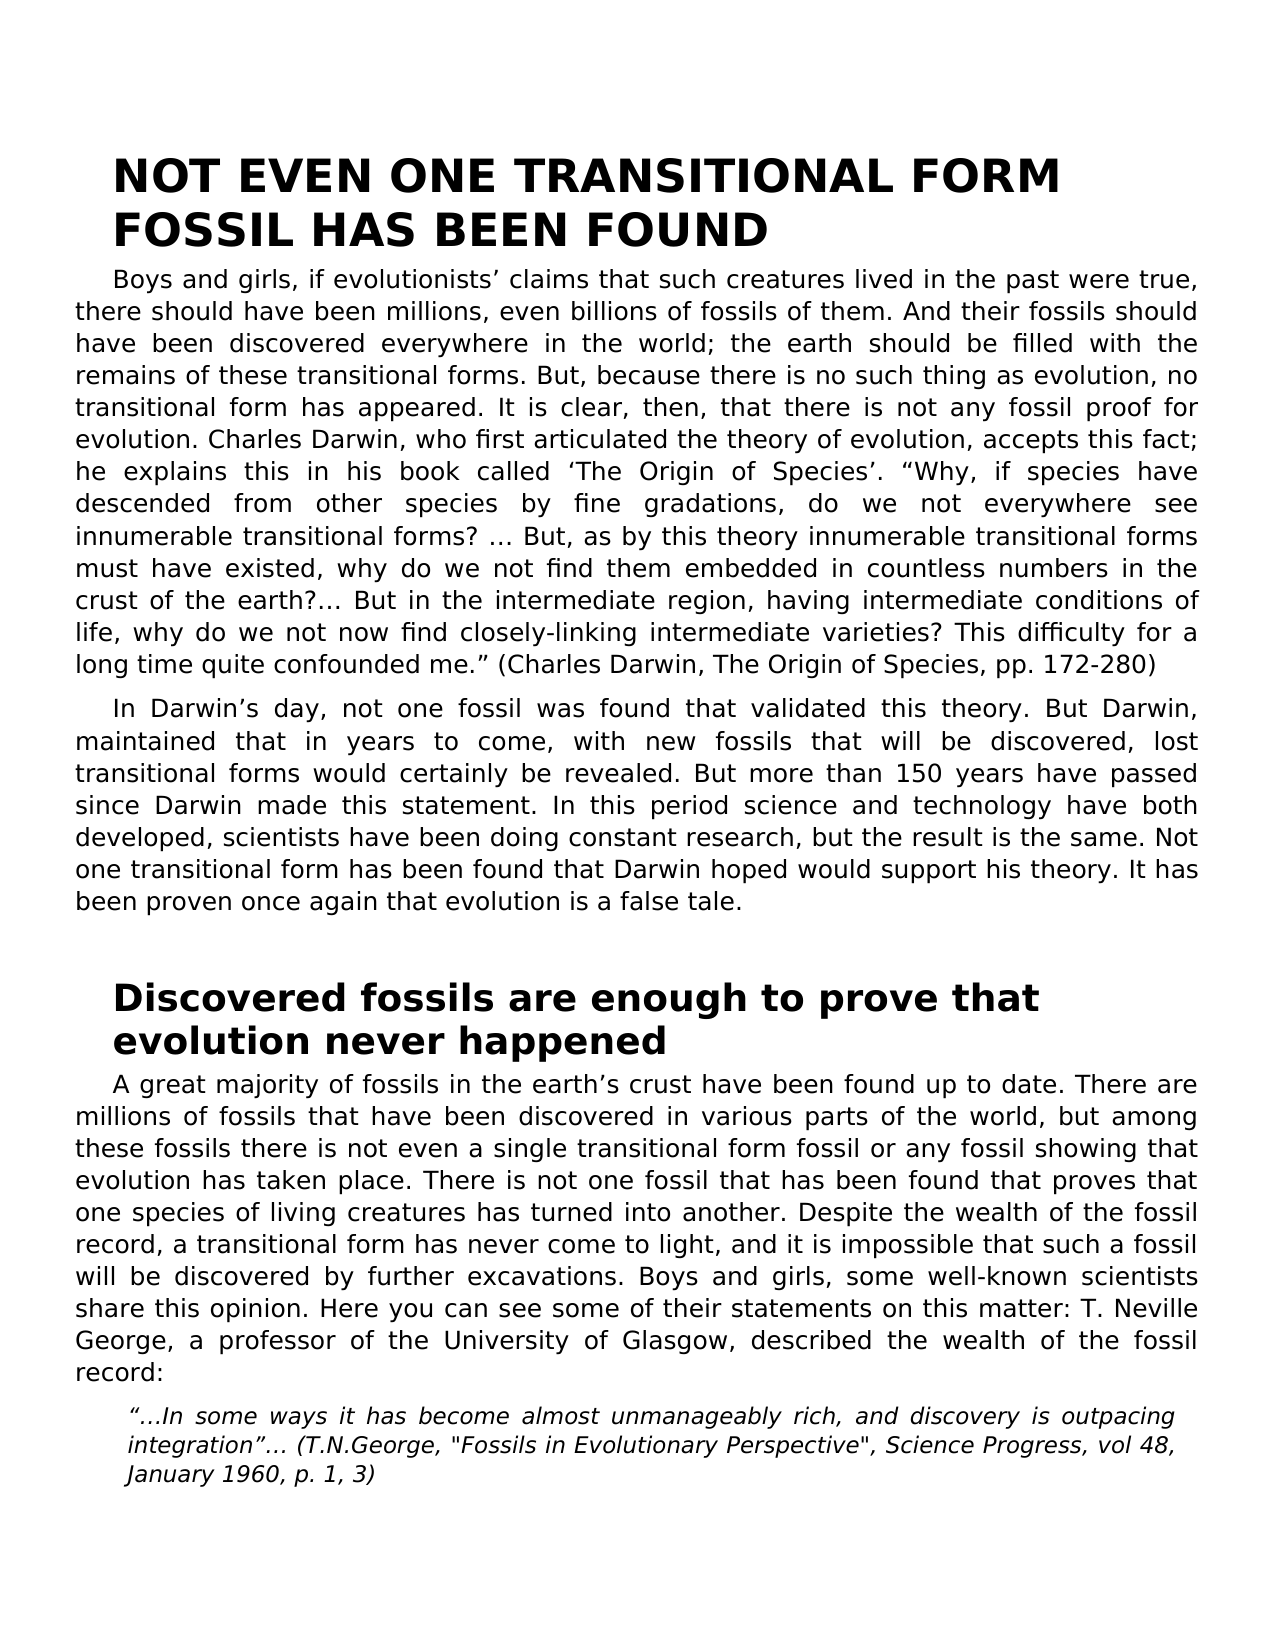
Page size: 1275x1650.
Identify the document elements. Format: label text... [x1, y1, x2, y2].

subtitle Discovered fossils are enough to prove that evolution never happened [112, 976, 1200, 1063]
text In Darwin’s day, not one fossil was found that validated this theory. But Darwin, maintained that in years to come, with new fossils that will be discovered, lost transitional forms would certainly be revealed. But more than 150 years have passed since Darwin made this statement. In this period science and technology have both developed, scientists have been doing constant research, but the result is the same. Not one transitional form has been found that Darwin hoped would support his theory. It has been proven once again that evolution is a false tale. [75, 694, 1200, 916]
subtitle NOT EVEN ONE TRANSITIONAL FORM FOSSIL HAS BEEN FOUND [112, 150, 1200, 257]
text Boys and girls, if evolutionists’ claims that such creatures lived in the past were true, there should have been millions, even billions of fossils of them. And their fossils should have been discovered everywhere in the world; the earth should be filled with the remains of these transitional forms. But, because there is no such thing as evolution, no transitional form has appeared. It is clear, then, that there is not any fossil proof for evolution. Charles Darwin, who first articulated the theory of evolution, accepts this fact; he explains this in his book called ‘The Origin of Species’. “Why, if species have descended from other species by fine gradations, do we not everywhere see innumerable transitional forms? … But, as by this theory innumerable transitional forms must have existed, why do we not find them embedded in countless numbers in the crust of the earth?… But in the intermediate region, having intermediate conditions of life, why do we not now find closely-linking intermediate varieties? This difficulty for a long time quite confounded me.” (Charles Darwin, The Origin of Species, pp. 172-280) [75, 265, 1200, 679]
text A great majority of fossils in the earth’s crust have been found up to date. There are millions of fossils that have been discovered in various parts of the world, but among these fossils there is not even a single transitional form fossil or any fossil showing that evolution has taken place. There is not one fossil that has been found that proves that one species of living creatures has turned into another. Despite the wealth of the fossil record, a transitional form has never come to light, and it is impossible that such a fossil will be discovered by further excavations. Boys and girls, some well-known scientists share this opinion. Here you can see some of their statements on this matter: T. Neville George, a professor of the University of Glasgow, described the wealth of the fossil record: [75, 1070, 1200, 1388]
text “…In some ways it has become almost unmanageably rich, and discovery is outpacing integration”… (T.N.George, "Fossils in Evolutionary Perspective", Science Progress, vol 48, January 1960, p. 1, 3) [127, 1403, 1177, 1488]
